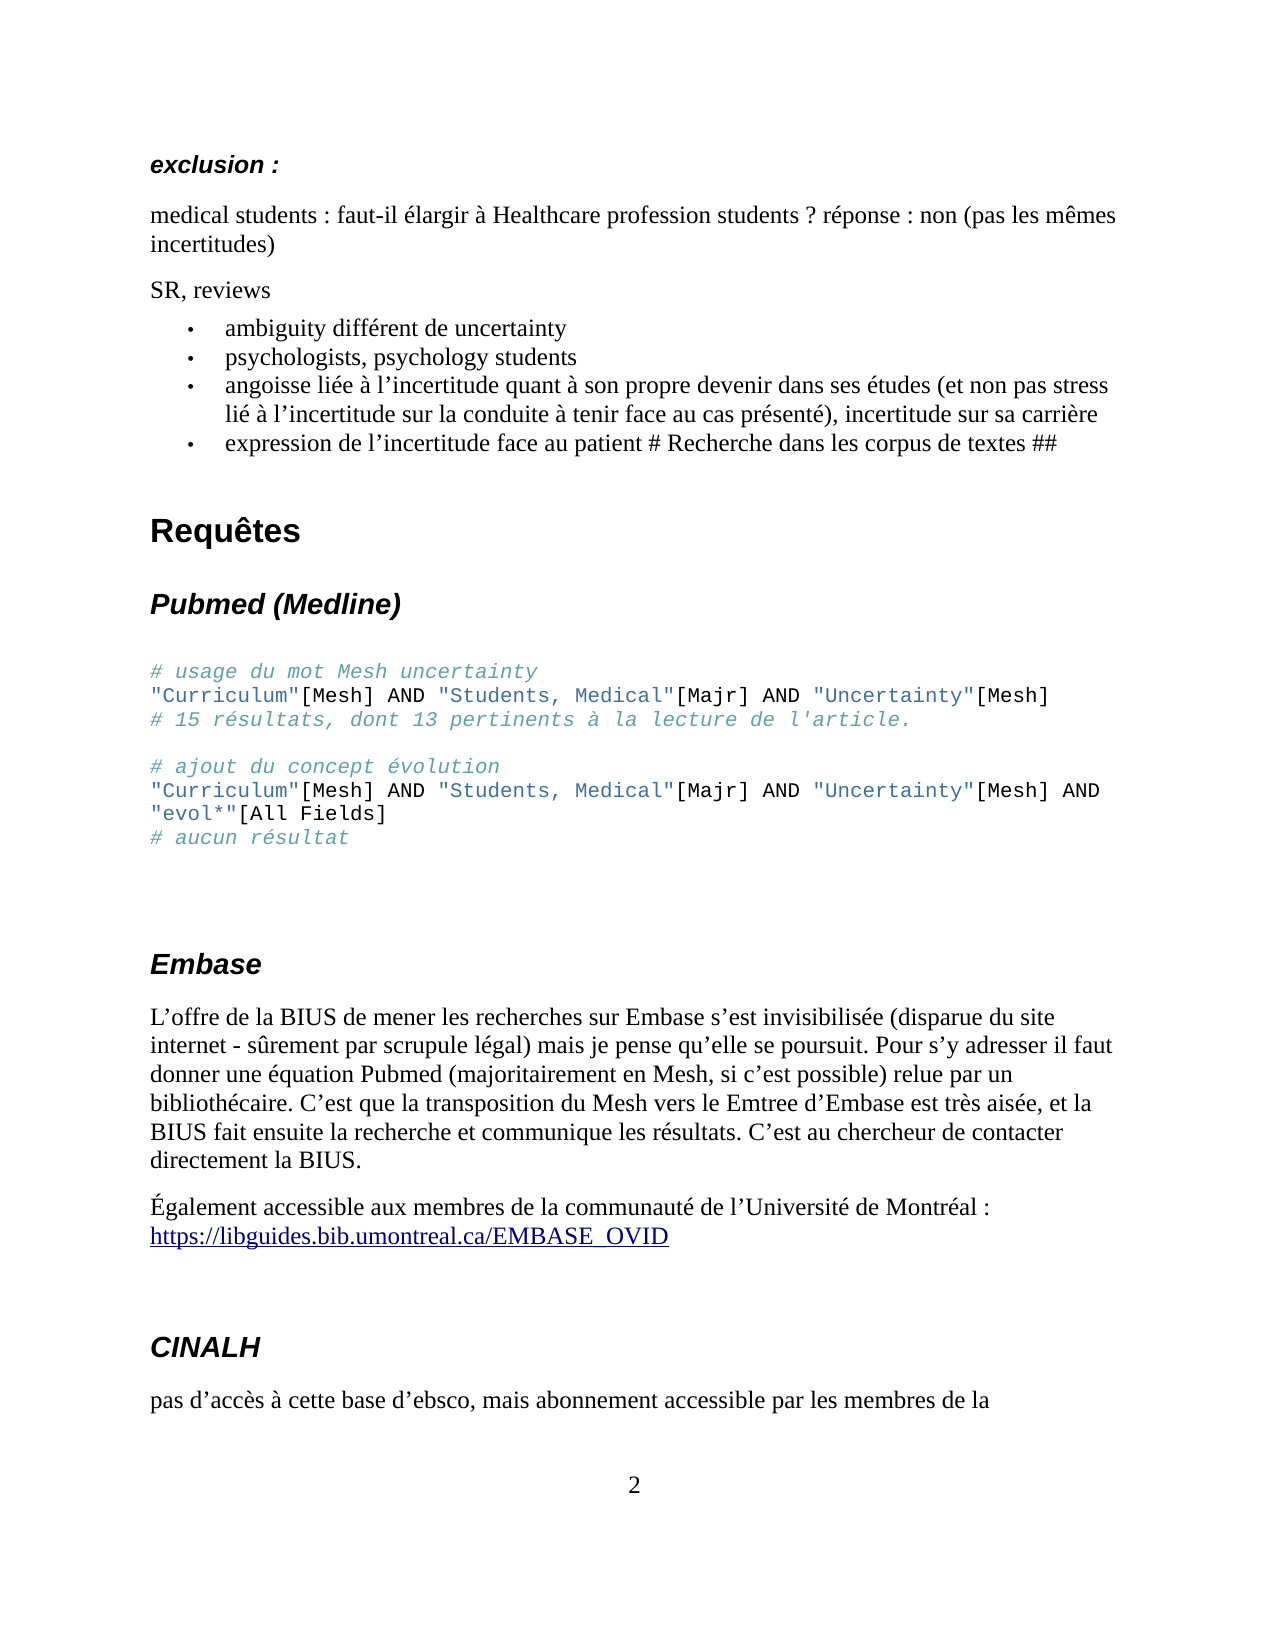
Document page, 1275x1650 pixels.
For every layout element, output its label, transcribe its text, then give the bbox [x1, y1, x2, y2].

text # usage du mot Mesh uncertainty [150, 662, 1125, 685]
text Également accessible aux membres de la communauté de l’Université de Montréal : https://libguides.bib.umontreal.ca/EMBASE_OVID [150, 1192, 1125, 1250]
subtitle Pubmed (Medline) [150, 587, 1125, 620]
subtitle Embase [150, 947, 1125, 980]
list psychologists, psychology students [187, 342, 1125, 371]
subtitle CINALH [150, 1330, 1125, 1364]
subtitle exclusion : [150, 150, 1125, 178]
text # 15 résultats, dont 13 pertinents à la lecture de l'article. [150, 709, 1125, 732]
list ambiguity différent de uncertainty [187, 313, 1125, 342]
text # aucun résultat [150, 827, 1125, 851]
list expression de l’incertitude face au patient # Recherche dans les corpus de textes ## [187, 428, 1125, 457]
text "Curriculum"[Mesh] AND "Students, Medical"[Majr] AND "Uncertainty"[Mesh] [150, 685, 1125, 709]
text L’offre de la BIUS de mener les recherches sur Embase s’est invisibilisée (disparue du site internet - sûrement par scrupule légal) mais je pense qu’elle se poursuit. Pour s’y adresser il faut donner une équation Pubmed (majoritairement en Mesh, si c’est possible) relue par un bibliothécaire. C’est que la transposition du Mesh vers le Emtree d’Embase est très aisée, et la BIUS fait ensuite la recherche et communique les résultats. C’est au chercheur de contacter directement la BIUS. [150, 1002, 1125, 1174]
text medical students : faut-il élargir à Healthcare profession students ? réponse : non (pas les mêmes incertitudes) [150, 200, 1125, 257]
text # ajout du concept évolution [150, 756, 1125, 780]
text SR, reviews [150, 275, 1125, 304]
text "Curriculum"[Mesh] AND "Students, Medical"[Majr] AND "Uncertainty"[Mesh] AND "evol*"[All Fields] [150, 780, 1125, 827]
text pas d’accès à cette base d’ebsco, mais abonnement accessible par les membres de la [150, 1385, 1125, 1414]
subtitle Requêtes [150, 511, 1125, 549]
list angoisse liée à l’incertitude quant à son propre devenir dans ses études (et non pas stress lié à l’incertitude sur la conduite à tenir face au cas présenté), incertitude sur sa carrière [187, 371, 1125, 428]
